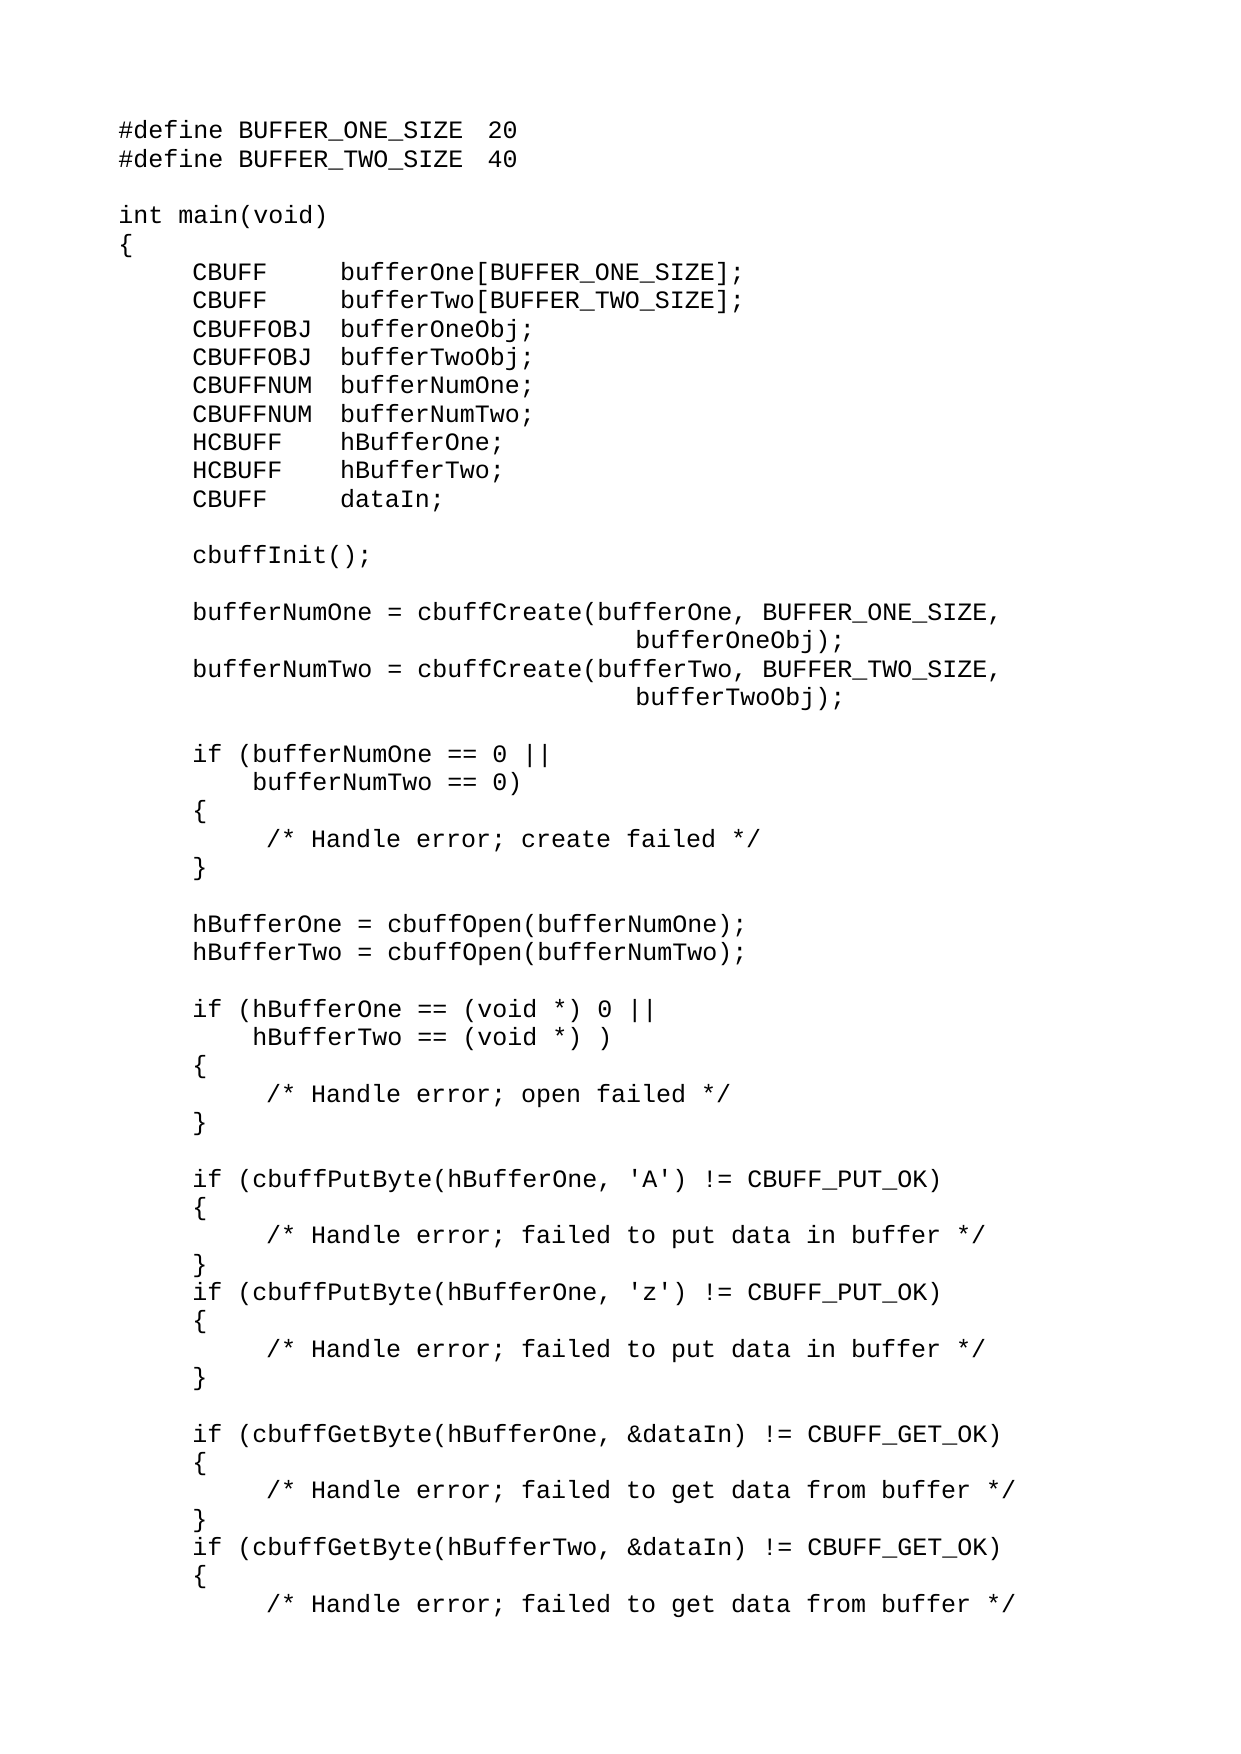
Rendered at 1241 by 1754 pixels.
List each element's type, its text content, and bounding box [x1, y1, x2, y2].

text if (hBufferOne == (void *) 0 || [118, 996, 1122, 1025]
text CBUFFOBJ bufferOneObj; [118, 316, 1122, 345]
text bufferNumTwo == 0) [118, 770, 1122, 798]
text /* Handle error; create failed */ [118, 826, 1122, 855]
text #define BUFFER_TWO_SIZE 40 [118, 146, 1122, 175]
text } [118, 1365, 1122, 1393]
text } [118, 1110, 1122, 1138]
text /* Handle error; failed to put data in buffer */ [118, 1223, 1122, 1251]
text bufferTwoObj); [118, 685, 1122, 713]
text CBUFFNUM bufferNumTwo; [118, 401, 1122, 430]
text if (cbuffGetByte(hBufferOne, &dataIn) != CBUFF_GET_OK) [118, 1421, 1122, 1450]
text cbuffInit(); [118, 543, 1122, 571]
text CBUFFOBJ bufferTwoObj; [118, 345, 1122, 373]
text bufferNumTwo = cbuffCreate(bufferTwo, BUFFER_TWO_SIZE, [118, 656, 1122, 685]
text { [118, 1563, 1122, 1591]
text { [118, 1450, 1122, 1478]
text { [118, 1053, 1122, 1081]
text } [118, 855, 1122, 883]
text hBufferTwo = cbuffOpen(bufferNumTwo); [118, 940, 1122, 968]
text HCBUFF hBufferOne; [118, 430, 1122, 458]
text int main(void) [118, 203, 1122, 231]
text hBufferOne = cbuffOpen(bufferNumOne); [118, 911, 1122, 940]
text /* Handle error; open failed */ [118, 1081, 1122, 1110]
text { [118, 1195, 1122, 1223]
text bufferOneObj); [118, 628, 1122, 656]
text { [118, 231, 1122, 260]
text CBUFF bufferOne[BUFFER_ONE_SIZE]; [118, 260, 1122, 288]
text hBufferTwo == (void *) ) [118, 1025, 1122, 1053]
text if (cbuffPutByte(hBufferOne, 'A') != CBUFF_PUT_OK) [118, 1166, 1122, 1195]
text CBUFFNUM bufferNumOne; [118, 373, 1122, 401]
text /* Handle error; failed to get data from buffer */ [118, 1478, 1122, 1506]
text #define BUFFER_ONE_SIZE 20 [118, 118, 1122, 146]
text /* Handle error; failed to get data from buffer */ [118, 1591, 1122, 1620]
text } [118, 1506, 1122, 1535]
text { [118, 1308, 1122, 1336]
text HCBUFF hBufferTwo; [118, 458, 1122, 486]
text if (cbuffPutByte(hBufferOne, 'z') != CBUFF_PUT_OK) [118, 1280, 1122, 1308]
text CBUFF dataIn; [118, 486, 1122, 515]
text { [118, 798, 1122, 826]
text /* Handle error; failed to put data in buffer */ [118, 1336, 1122, 1365]
text if (bufferNumOne == 0 || [118, 741, 1122, 770]
text } [118, 1251, 1122, 1280]
text if (cbuffGetByte(hBufferTwo, &dataIn) != CBUFF_GET_OK) [118, 1535, 1122, 1563]
text bufferNumOne = cbuffCreate(bufferOne, BUFFER_ONE_SIZE, [118, 600, 1122, 628]
text CBUFF bufferTwo[BUFFER_TWO_SIZE]; [118, 288, 1122, 316]
